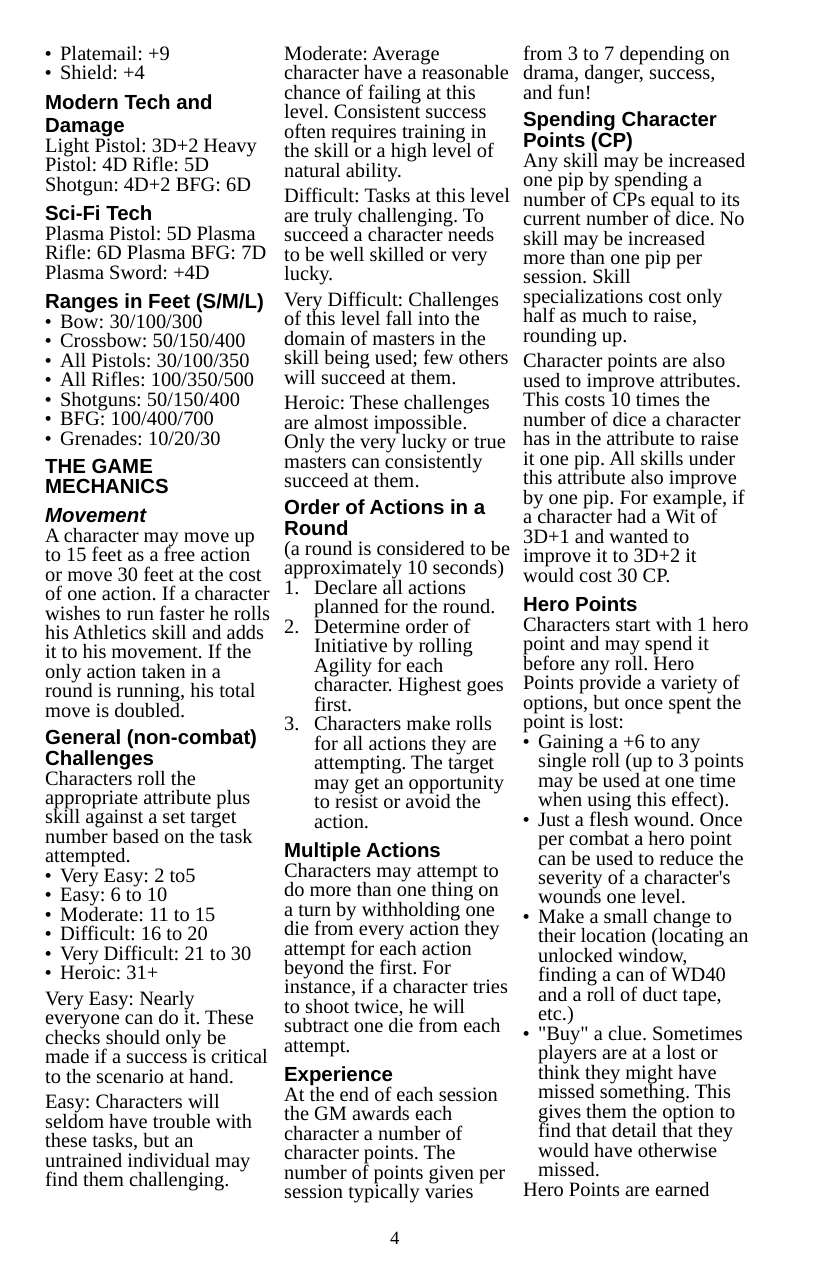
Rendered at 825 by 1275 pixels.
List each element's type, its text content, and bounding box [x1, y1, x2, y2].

subtitle Sci-Fi Tech [45, 201, 272, 225]
subtitle Modern Tech and Damage [45, 90, 272, 137]
list Shield: +4 [45, 64, 272, 84]
list All Pistols: 30/100/350 [45, 352, 272, 371]
text Heroic: These challenges are almost impossible. Only the very lucky or true masters can consistently succeed at them. [284, 394, 511, 492]
subtitle Multiple Actions [284, 838, 511, 861]
list Declare all actions planned for the round. [284, 579, 511, 618]
text At the end of each session the GM awards each character a number of character points. The number of points given per session typically varies [284, 1086, 511, 1203]
list Make a small change to their location (locating an unlocked window, finding a can of WD40 and a roll of duct tape, etc.) [523, 908, 750, 1025]
list Characters make rolls for all actions they are attempting. The target may get an opportunity to resist or avoid the action. [284, 715, 511, 832]
subtitle Hero Points [523, 592, 750, 616]
list Very Easy: 2 to5 [45, 867, 272, 886]
subtitle Ranges in Feet (S/M/L) [45, 289, 272, 313]
list Determine order of Initiative by rolling Agility for each character. Highest goes first. [284, 618, 511, 715]
list Just a flesh wound. Once per combat a hero point can be used to reduce the severity of a character's wounds one level. [523, 810, 750, 908]
text A character may move up to 15 feet as a free action or move 30 feet at the cost of one action. If a character wishes to run faster he rolls his Athletics skill and adds it to his movement. If the only action taken in a round is running, his total move is doubled. [45, 526, 272, 721]
subtitle Movement [45, 503, 272, 526]
list Grenades: 10/20/30 [45, 429, 272, 449]
text Difficult: Tasks at this level are truly challenging. To succeed a character needs to be well skilled or very lucky. [284, 187, 511, 285]
list Very Difficult: 21 to 30 [45, 945, 272, 964]
subtitle Spending Character Points (CP) [523, 109, 750, 152]
text (a round is considered to be approximately 10 seconds) [284, 540, 511, 579]
text Characters start with 1 hero point and may spend it before any roll. Hero Points provide a variety of options, but once spent the point is lost: [523, 616, 750, 732]
list Heroic: 31+ [45, 964, 272, 984]
list Easy: 6 to 10 [45, 886, 272, 906]
text Very Difficult: Challenges of this level fall into the domain of masters in the skill being used; few others will succeed at them. [284, 291, 511, 388]
list Moderate: 11 to 15 [45, 906, 272, 925]
subtitle Experience [284, 1062, 511, 1086]
list Bow: 30/100/300 [45, 313, 272, 332]
text Characters may attempt to do more than one thing on a turn by withholding one die from every action they attempt for each action beyond the first. For instance, if a character tries to shoot twice, he will subtract one die from each attempt. [284, 861, 511, 1056]
list Shotguns: 50/150/400 [45, 391, 272, 410]
text Very Easy: Nearly everyone can do it. These checks should only be made if a success is critical to the scenario at hand. [45, 990, 272, 1087]
list Crossbow: 50/150/400 [45, 332, 272, 352]
text Light Pistol: 3D+2 Heavy Pistol: 4D Rifle: 5D Shotgun: 4D+2 BFG: 6D [45, 137, 272, 195]
text Hero Points are earned [523, 1181, 750, 1200]
list "Buy" a clue. Sometimes players are at a lost or think they might have missed something. This gives them the option to find that detail that they would have otherwise missed. [523, 1025, 750, 1181]
text from 3 to 7 depending on drama, danger, success, and fun! [523, 45, 750, 103]
subtitle The Game Mechanics [45, 458, 272, 497]
subtitle General (non-combat) Challenges [45, 727, 272, 769]
list Difficult: 16 to 20 [45, 925, 272, 945]
list BFG: 100/400/700 [45, 410, 272, 429]
text Characters roll the appropriate attribute plus skill against a set target number based on the task attempted. [45, 769, 272, 867]
text Easy: Characters will seldom have trouble with these tasks, but an untrained individual may find them challenging. [45, 1093, 272, 1191]
list All Rifles: 100/350/500 [45, 371, 272, 391]
text Character points are also used to improve attributes. This costs 10 times the number of dice a character has in the attribute to raise it one pip. All skills under this attribute also improve by one pip. For example, if a character had a Wit of 3D+1 and wanted to improve it to 3D+2 it would cost 30 CP. [523, 352, 750, 586]
subtitle Order of Actions in a Round [284, 498, 511, 540]
text Plasma Pistol: 5D Plasma Rifle: 6D Plasma BFG: 7D Plasma Sword: +4D [45, 225, 272, 283]
text Any skill may be increased one pip by spending a number of CPs equal to its current number of dice. No skill may be increased more than one pip per session. Skill specializations cost only half as much to raise, rounding up. [523, 152, 750, 346]
text Moderate: Average character have a reasonable chance of failing at this level. Consistent success often requires training in the skill or a high level of natural ability. [284, 45, 511, 181]
list Gaining a +6 to any single roll (up to 3 points may be used at one time when using this effect). [523, 732, 750, 810]
list Platemail: +9 [45, 45, 272, 64]
